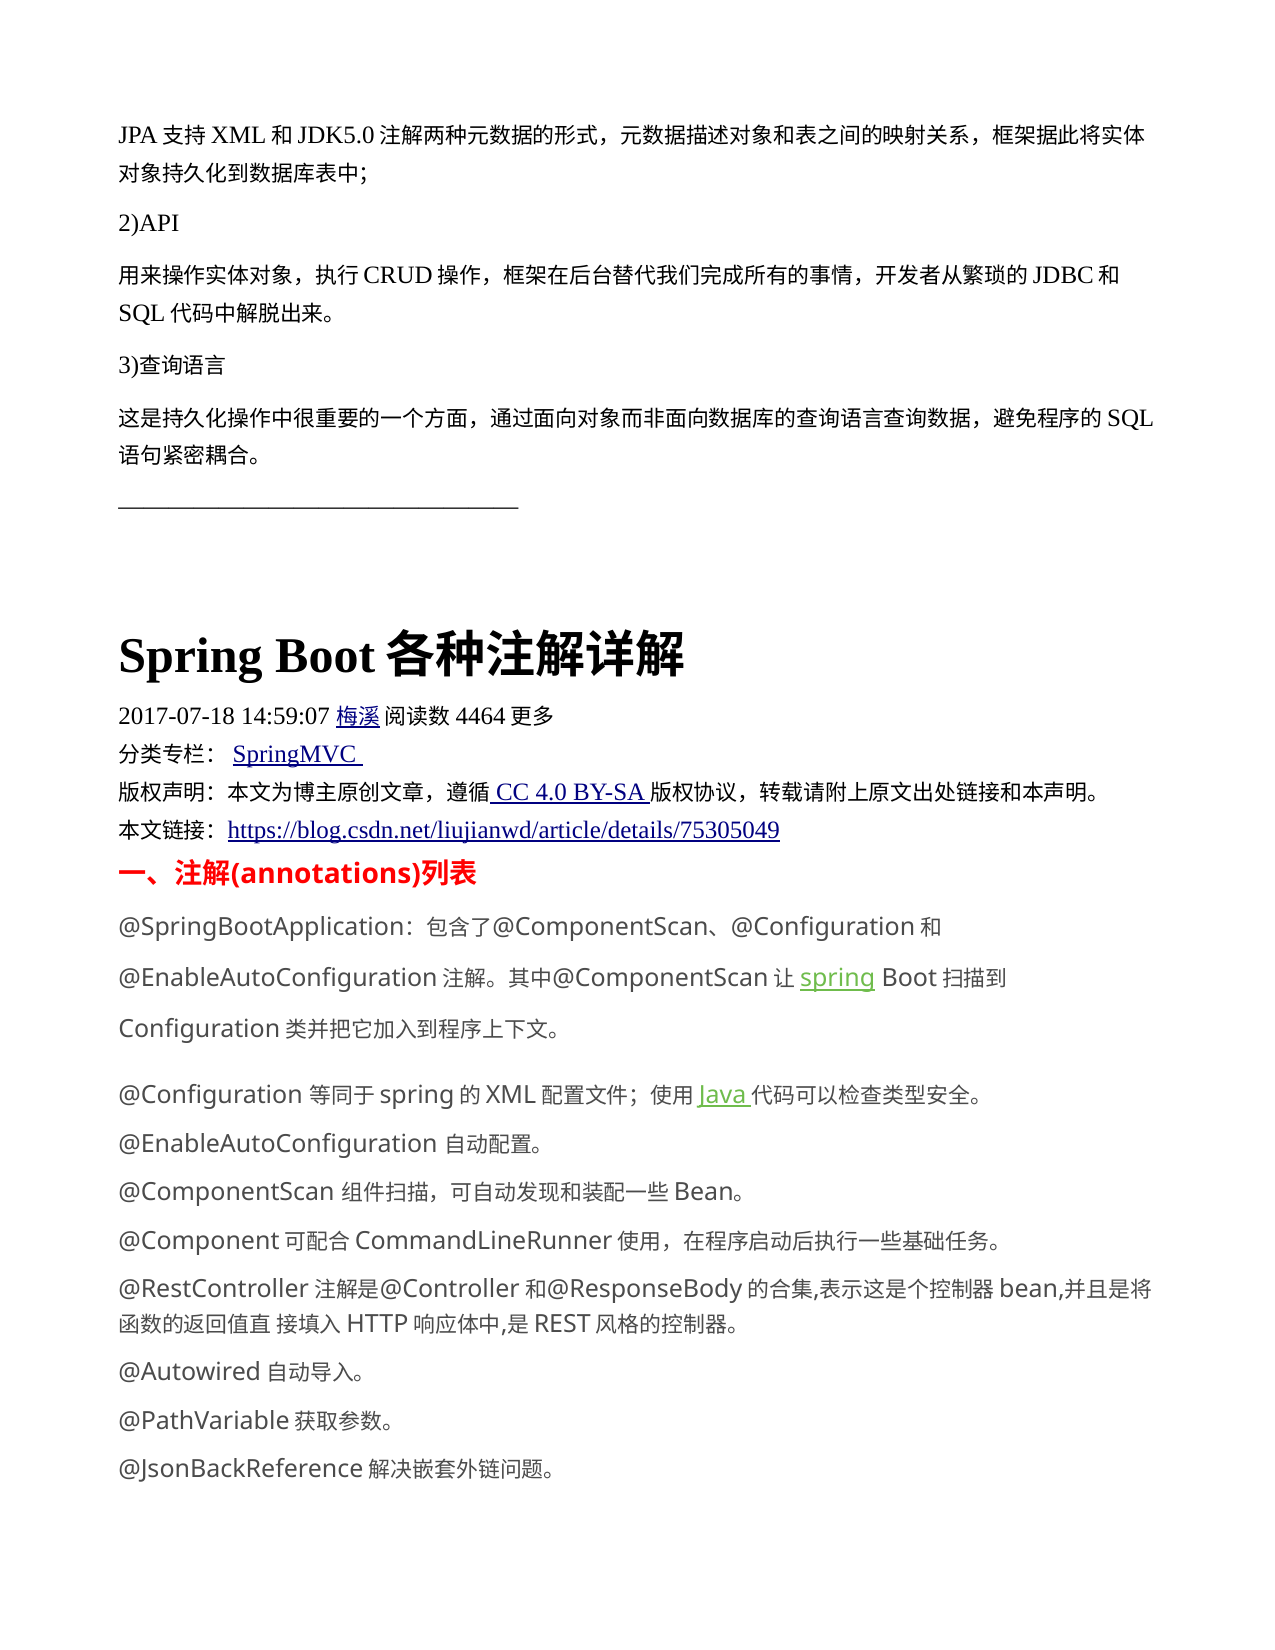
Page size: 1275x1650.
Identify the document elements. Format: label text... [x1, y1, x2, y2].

text JPA支持XML和JDK5.0注解两种元数据的形式，元数据描述对象和表之间的映射关系，框架据此将实体对象持久化到数据库表中； [118, 118, 1157, 188]
text @ComponentScan 组件扫描，可自动发现和装配一些Bean。 [118, 1174, 1157, 1208]
subtitle Spring Boot各种注解详解 [118, 614, 1157, 686]
text 3)查询语言 [118, 348, 1157, 380]
text @Autowired自动导入。 [118, 1354, 1157, 1388]
text 2)API [118, 208, 1157, 237]
text 一、注解(annotations)列表 @SpringBootApplication：包含了@ComponentScan、@Configuration和@EnableAutoConfiguration注解。其中@ComponentScan让spring Boot扫描到Configuration类并把它加入到程序上下文。 [118, 851, 1157, 1045]
text @JsonBackReference解决嵌套外链问题。 [118, 1451, 1157, 1485]
text ———————————————— [118, 491, 1157, 520]
text @Component可配合CommandLineRunner使用，在程序启动后执行一些基础任务。 [118, 1222, 1157, 1257]
text @EnableAutoConfiguration 自动配置。 [118, 1125, 1157, 1159]
text 本文链接：https://blog.csdn.net/liujianwd/article/details/75305049 [118, 813, 1157, 845]
text @Configuration 等同于spring的XML配置文件；使用Java代码可以检查类型安全。 [118, 1077, 1157, 1111]
text 用来操作实体对象，执行CRUD操作，框架在后台替代我们完成所有的事情，开发者从繁琐的JDBC和SQL代码中解脱出来。 [118, 258, 1157, 327]
text 分类专栏： SpringMVC [118, 737, 1157, 769]
text 2017-07-18 14:59:07 梅溪 阅读数 4464更多 [118, 699, 1157, 731]
text 这是持久化操作中很重要的一个方面，通过面向对象而非面向数据库的查询语言查询数据，避免程序的SQL语句紧密耦合。 [118, 401, 1157, 470]
text @PathVariable获取参数。 [118, 1402, 1157, 1437]
text @RestController注解是@Controller和@ResponseBody的合集,表示这是个控制器bean,并且是将函数的返回值直 接填入HTTP响应体中,是REST风格的控制器。 [118, 1271, 1157, 1339]
text 版权声明：本文为博主原创文章，遵循 CC 4.0 BY-SA 版权协议，转载请附上原文出处链接和本声明。 [118, 775, 1157, 807]
